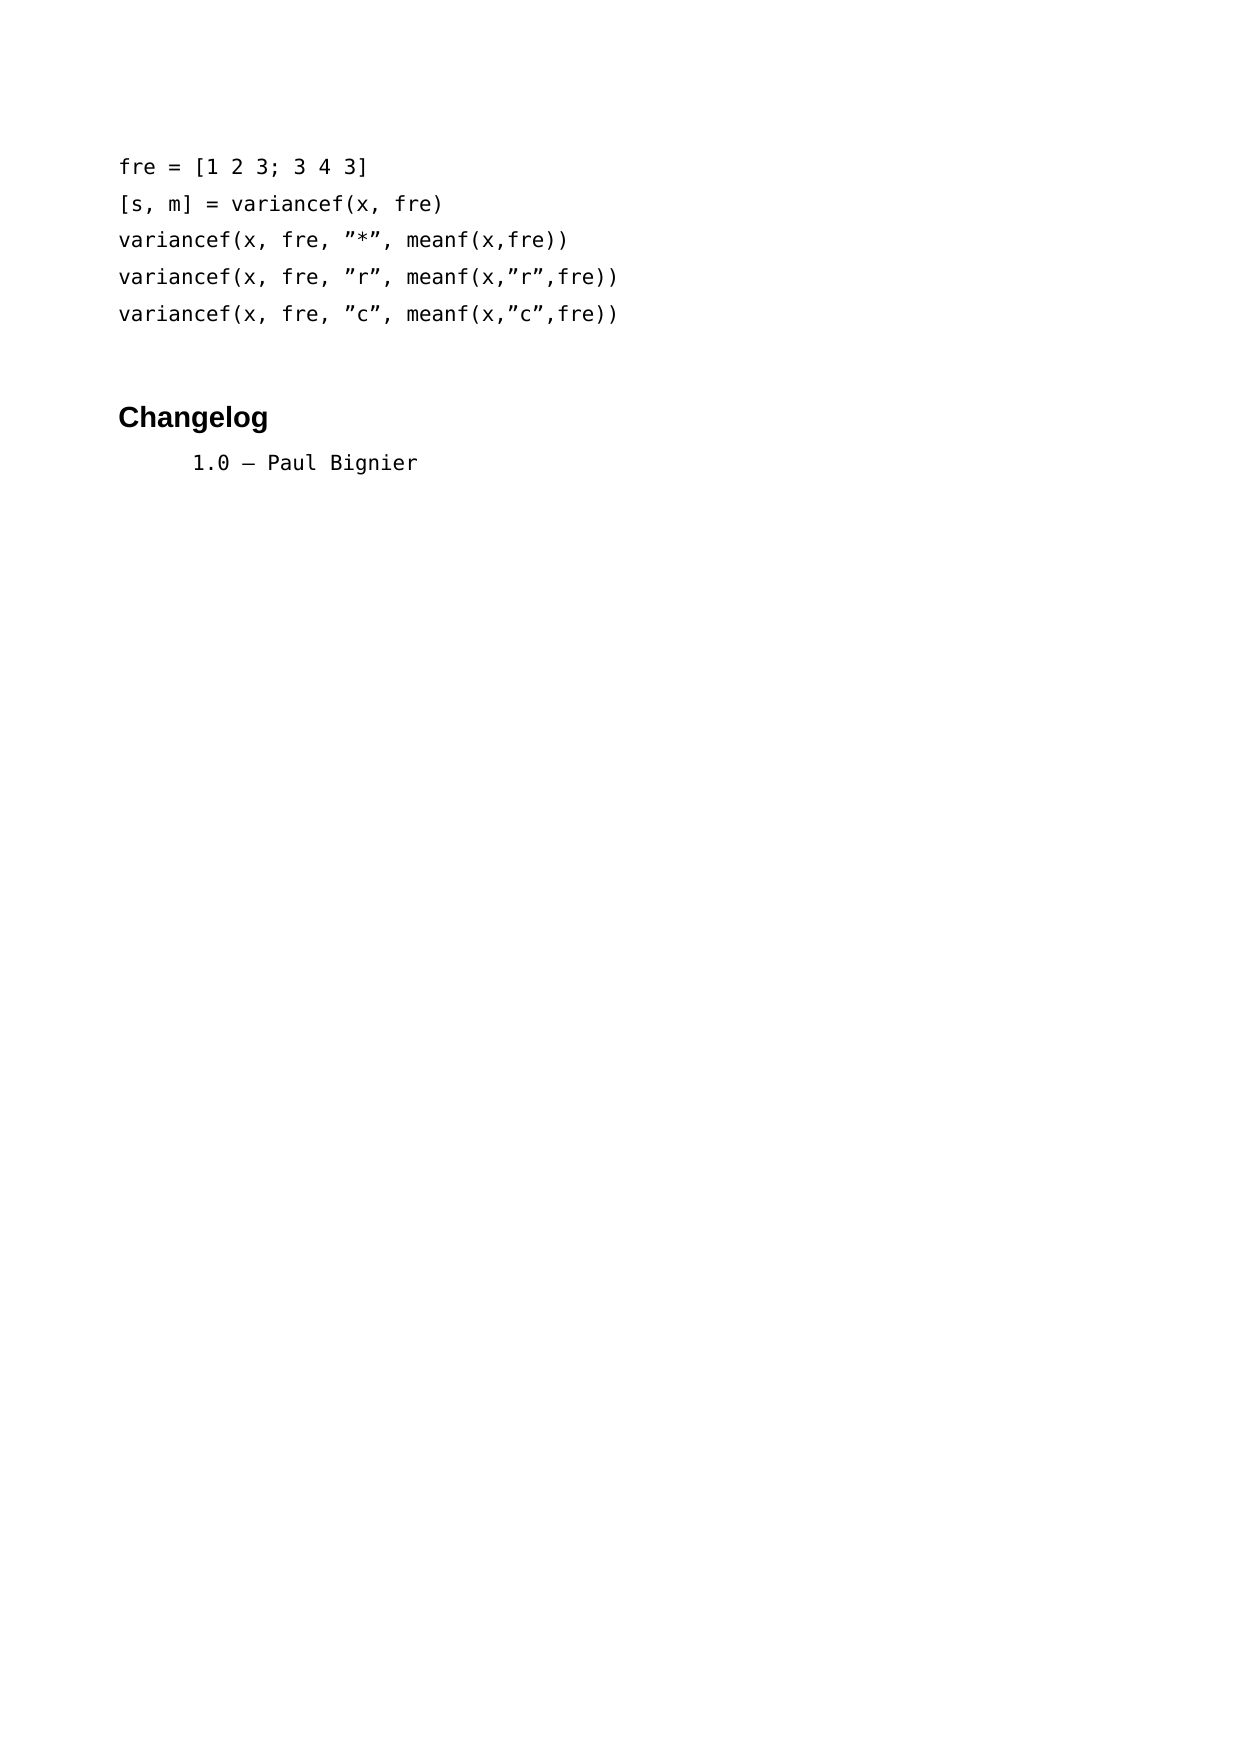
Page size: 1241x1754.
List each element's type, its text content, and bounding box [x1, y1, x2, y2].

text [s, m] = variancef(x, fre) [118, 192, 1122, 216]
subtitle Changelog [118, 401, 1122, 434]
text variancef(x, fre, ”c”, meanf(x,”c”,fre)) [118, 302, 1122, 326]
text variancef(x, fre, ”*”, meanf(x,fre)) [118, 228, 1122, 253]
text variancef(x, fre, ”r”, meanf(x,”r”,fre)) [118, 265, 1122, 289]
text fre = [1 2 3; 3 4 3] [118, 155, 1122, 179]
text 1.0 – Paul Bignier [118, 447, 1122, 475]
